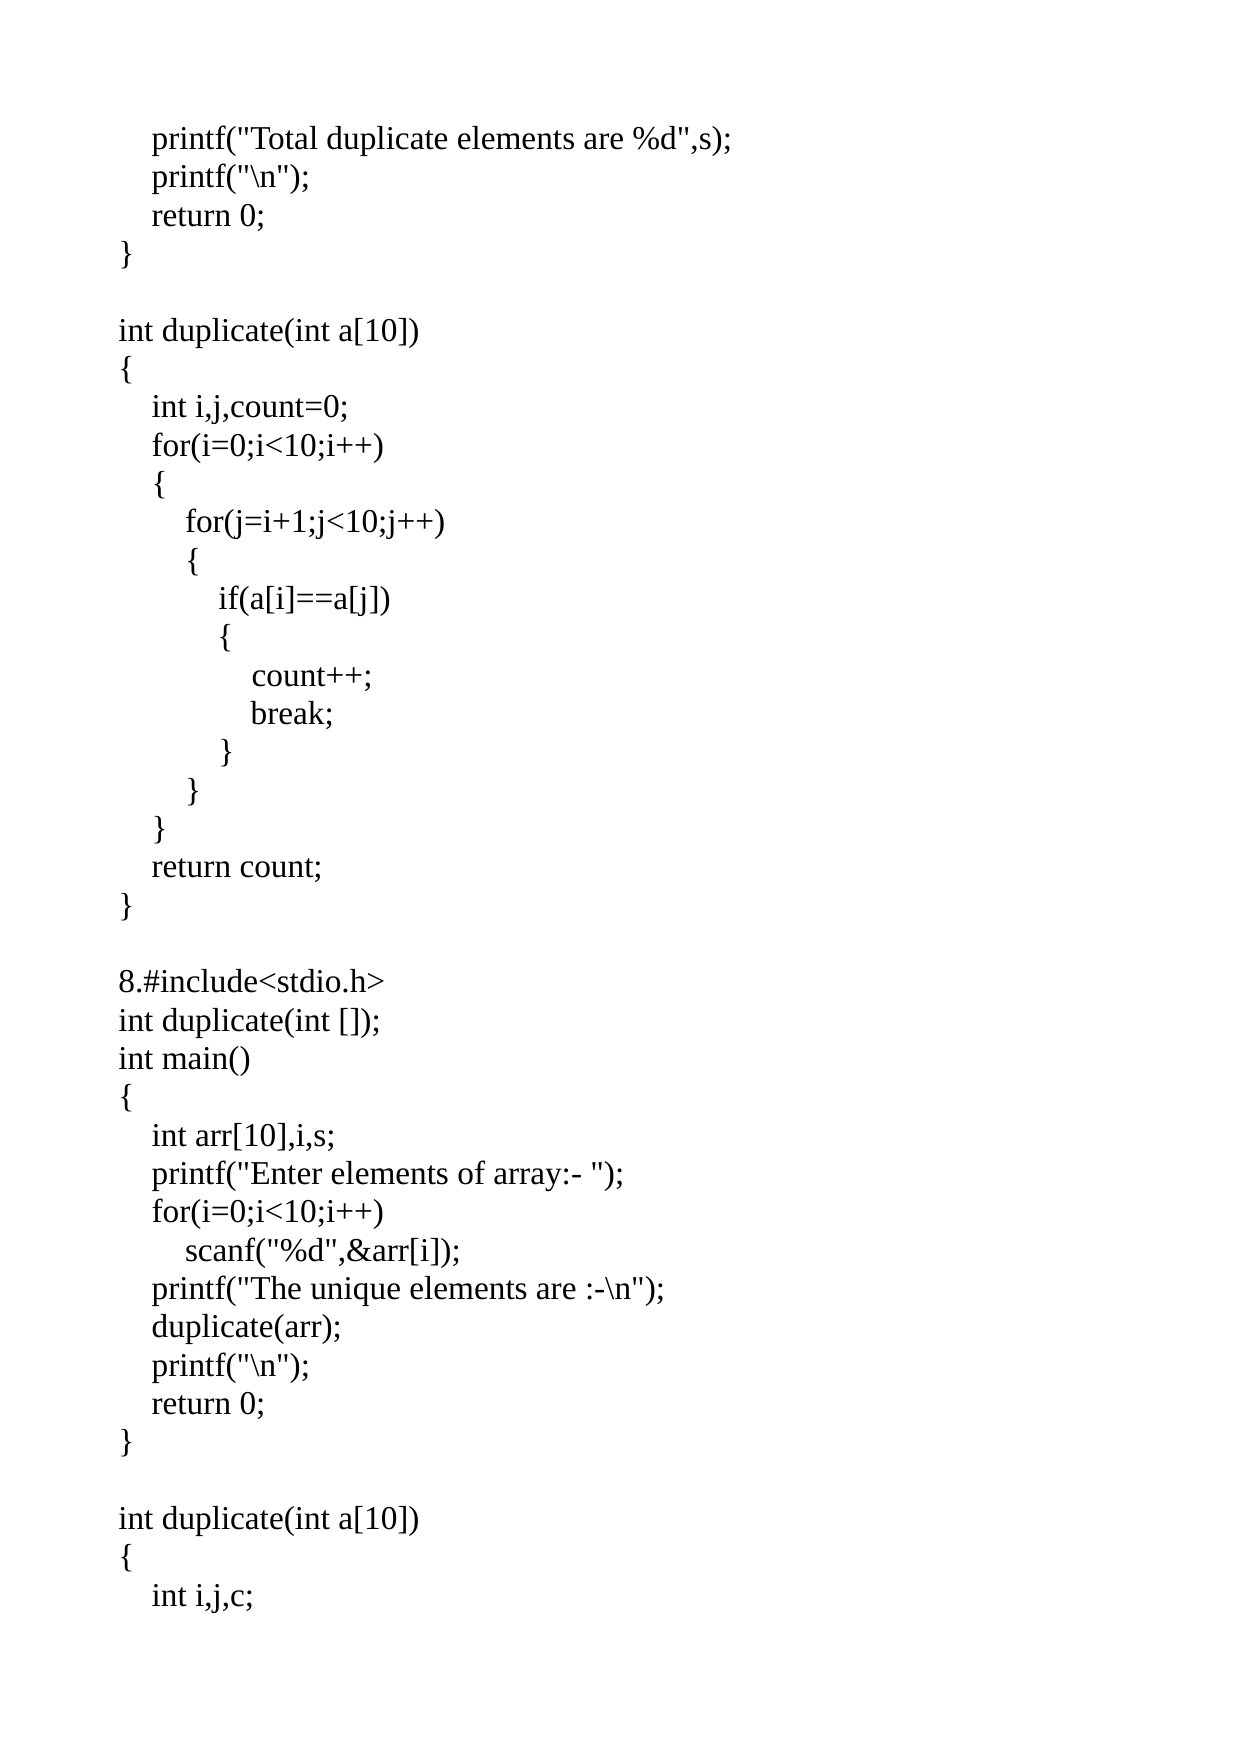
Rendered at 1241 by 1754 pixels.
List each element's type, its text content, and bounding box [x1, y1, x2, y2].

text } [118, 808, 1122, 846]
text return 0; [118, 1383, 1122, 1421]
text printf("The unique elements are :-\n"); [118, 1268, 1122, 1306]
text duplicate(arr); [118, 1306, 1122, 1345]
text { [118, 463, 1122, 501]
text return 0; [118, 195, 1122, 233]
text { [118, 1076, 1122, 1115]
text } [118, 1421, 1122, 1460]
text printf("Total duplicate elements are %d",s); [118, 118, 1122, 156]
text { [118, 348, 1122, 386]
text int duplicate(int a[10]) [118, 310, 1122, 348]
text } [118, 731, 1122, 770]
text printf("\n"); [118, 1345, 1122, 1383]
text scanf("%d",&arr[i]); [118, 1230, 1122, 1268]
text printf("\n"); [118, 156, 1122, 195]
text if(a[i]==a[j]) [118, 578, 1122, 616]
text { [118, 616, 1122, 655]
text int arr[10],i,s; [118, 1115, 1122, 1153]
text { [118, 540, 1122, 578]
text int i,j,c; [118, 1575, 1122, 1613]
text break; [118, 693, 1122, 731]
text } [118, 885, 1122, 923]
text return count; [118, 846, 1122, 885]
text printf("Enter elements of array:- "); [118, 1153, 1122, 1191]
text for(i=0;i<10;i++) [118, 425, 1122, 463]
text for(j=i+1;j<10;j++) [118, 501, 1122, 540]
text { [118, 1536, 1122, 1575]
text int i,j,count=0; [118, 386, 1122, 425]
text int main() [118, 1038, 1122, 1076]
text } [118, 233, 1122, 271]
text } [118, 770, 1122, 808]
text int duplicate(int a[10]) [118, 1498, 1122, 1536]
text int duplicate(int []); [118, 1000, 1122, 1038]
text 8.#include<stdio.h> [118, 961, 1122, 1000]
text count++; [118, 655, 1122, 693]
text for(i=0;i<10;i++) [118, 1191, 1122, 1230]
